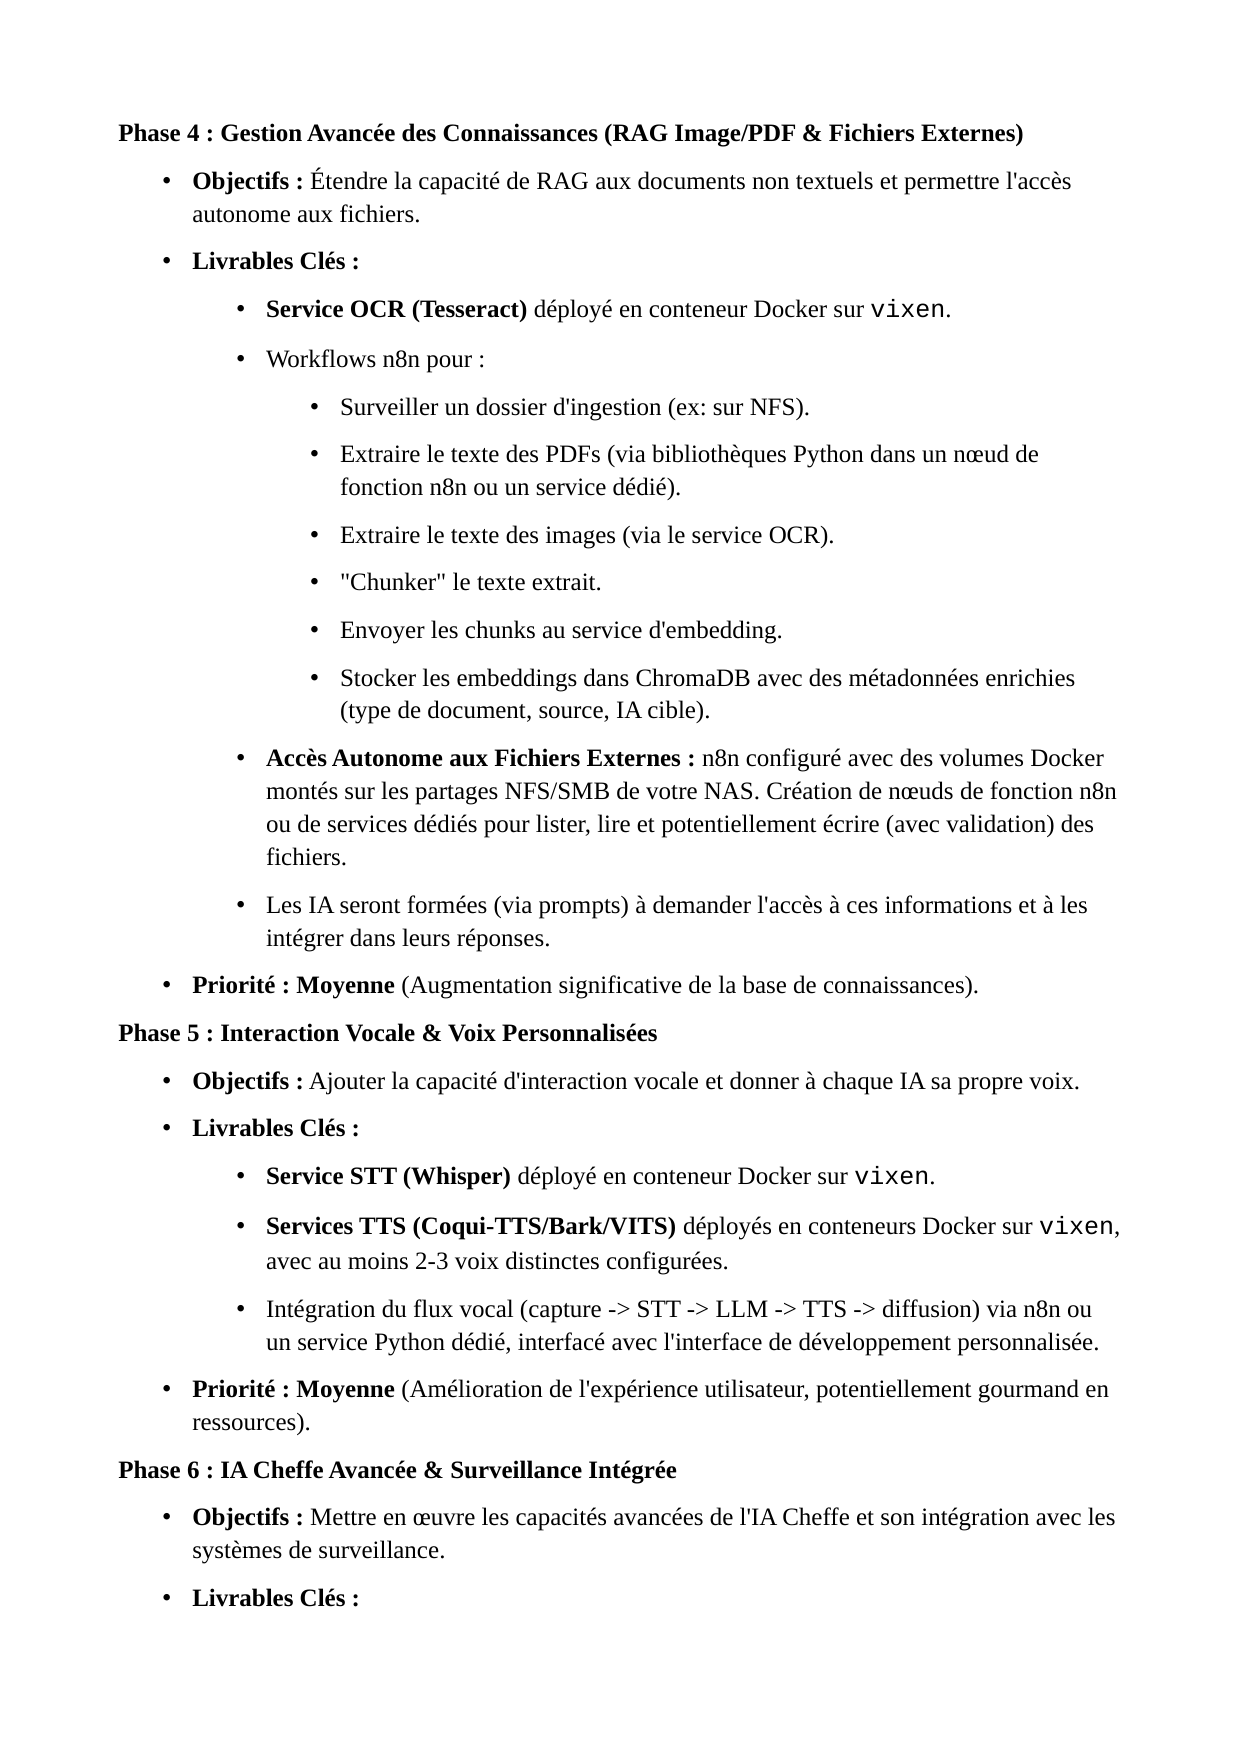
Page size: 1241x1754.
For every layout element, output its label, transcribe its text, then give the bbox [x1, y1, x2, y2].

list Surveiller un dossier d'ingestion (ex: sur NFS). [310, 392, 1122, 420]
list Intégration du flux vocal (capture -> STT -> LLM -> TTS -> diffusion) via n8n ou un service Python dédié, interfacé avec l'interface de développement personnalisée. [236, 1294, 1122, 1355]
list Priorité : Moyenne (Augmentation significative de la base de connaissances). [162, 971, 1122, 999]
list Services TTS (Coqui-TTS/Bark/VITS) déployés en conteneurs Docker sur vixen, avec au moins 2-3 voix distinctes configurées. [236, 1211, 1122, 1275]
list Priorité : Moyenne (Amélioration de l'expérience utilisateur, potentiellement gourmand en ressources). [162, 1374, 1122, 1436]
list Service OCR (Tesseract) déployé en conteneur Docker sur vixen. [236, 294, 1122, 325]
list Livrables Clés : [162, 246, 1122, 275]
list Livrables Clés : [162, 1113, 1122, 1142]
list Objectifs : Mettre en œuvre les capacités avancées de l'IA Cheffe et son intégration avec les systèmes de surveillance. [162, 1502, 1122, 1564]
list Les IA seront formées (via prompts) à demander l'accès à ces informations et à les intégrer dans leurs réponses. [236, 890, 1122, 952]
list Livrables Clés : [162, 1583, 1122, 1612]
list Extraire le texte des PDFs (via bibliothèques Python dans un nœud de fonction n8n ou un service dédié). [310, 439, 1122, 501]
list Objectifs : Ajouter la capacité d'interaction vocale et donner à chaque IA sa propre voix. [162, 1066, 1122, 1094]
list Workflows n8n pour : [236, 344, 1122, 373]
list "Chunker" le texte extrait. [310, 567, 1122, 596]
list Stocker les embeddings dans ChromaDB avec des métadonnées enrichies (type de document, source, IA cible). [310, 663, 1122, 724]
subtitle Phase 5 : Interaction Vocale & Voix Personnalisées [118, 1018, 1122, 1047]
list Objectifs : Étendre la capacité de RAG aux documents non textuels et permettre l'accès autonome aux fichiers. [162, 166, 1122, 227]
subtitle Phase 4 : Gestion Avancée des Connaissances (RAG Image/PDF & Fichiers Externes) [118, 118, 1122, 147]
list Accès Autonome aux Fichiers Externes : n8n configuré avec des volumes Docker montés sur les partages NFS/SMB de votre NAS. Création de nœuds de fonction n8n ou de services dédiés pour lister, lire et potentiellement écrire (avec validation) des fichiers. [236, 743, 1122, 871]
list Extraire le texte des images (via le service OCR). [310, 520, 1122, 548]
list Service STT (Whisper) déployé en conteneur Docker sur vixen. [236, 1161, 1122, 1192]
subtitle Phase 6 : IA Cheffe Avancée & Surveillance Intégrée [118, 1455, 1122, 1484]
list Envoyer les chunks au service d'embedding. [310, 615, 1122, 644]
